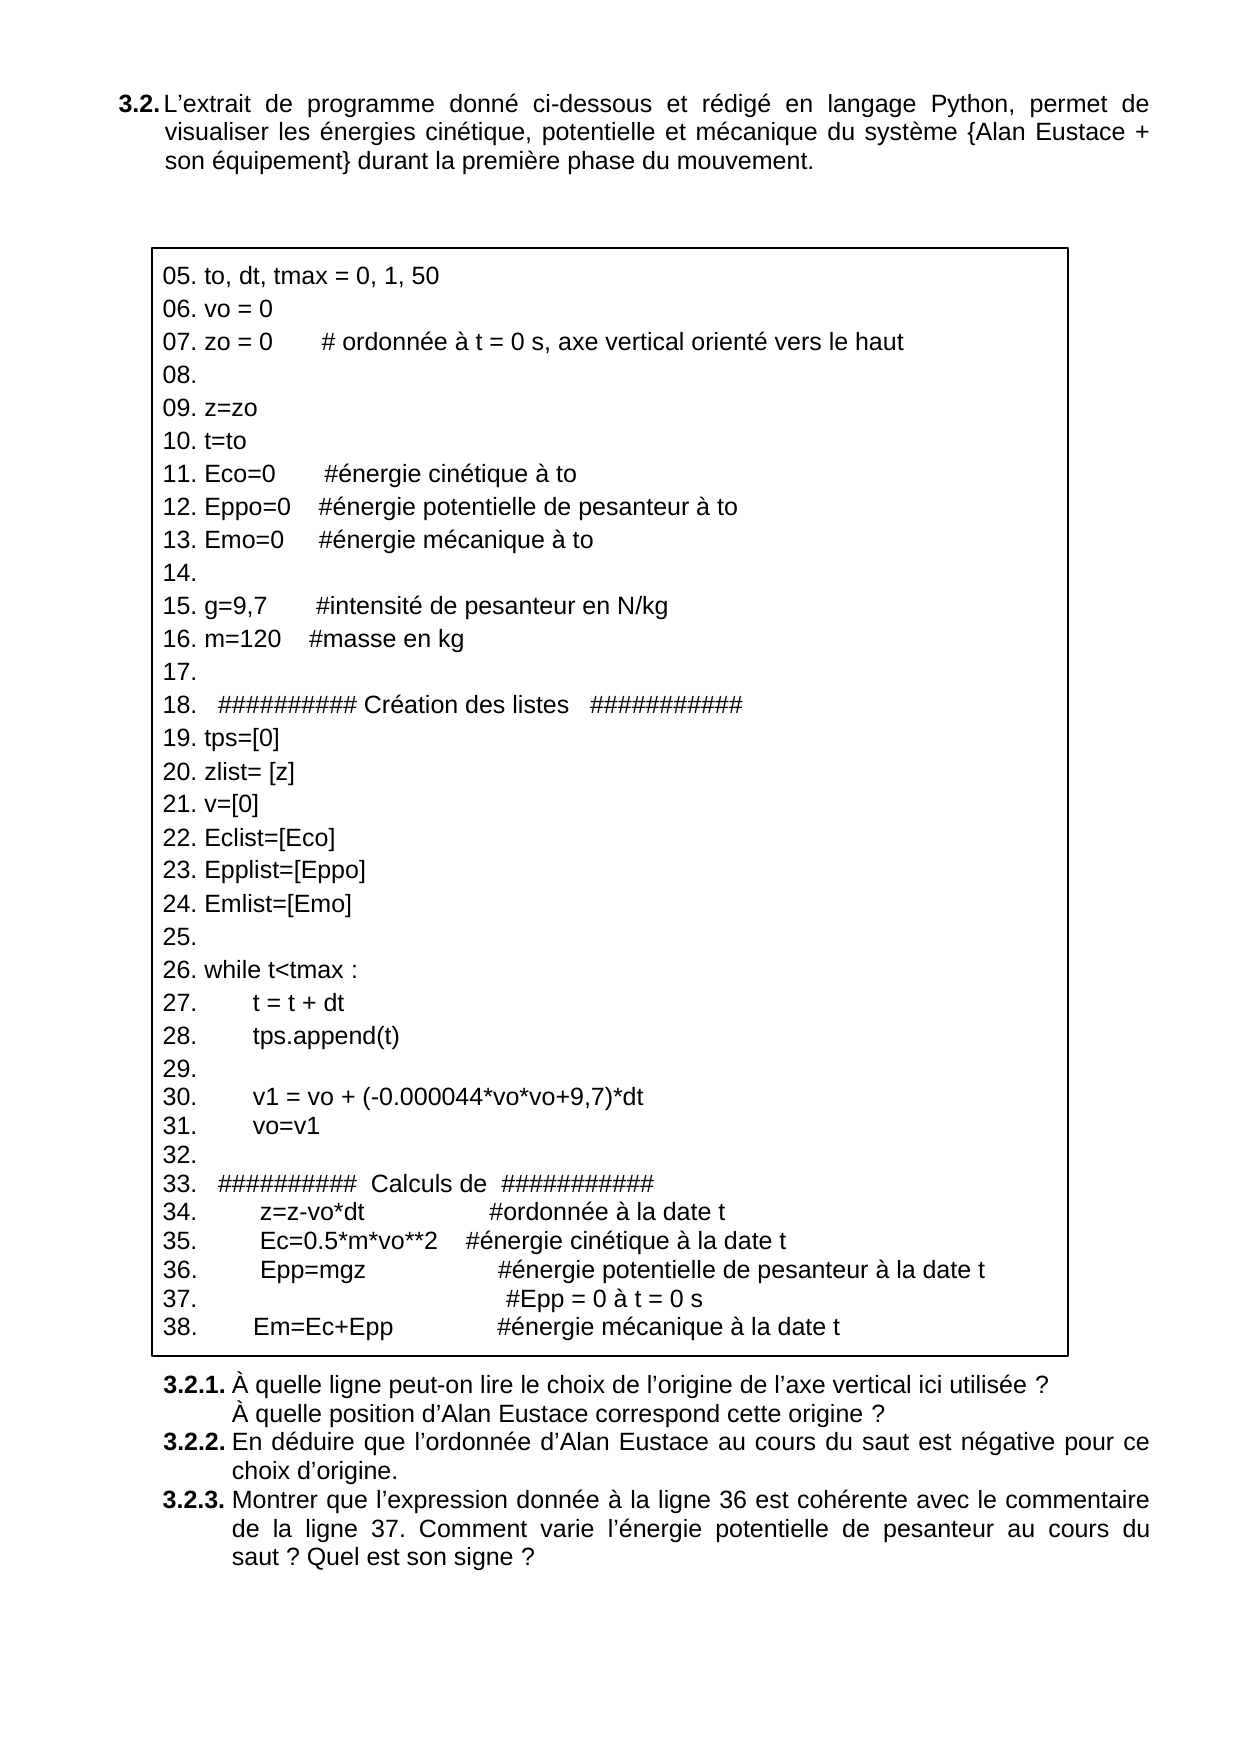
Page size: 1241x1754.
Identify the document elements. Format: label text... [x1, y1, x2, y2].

text [1069, 888, 1152, 917]
text [1069, 1054, 1152, 1082]
text [1069, 1111, 1152, 1140]
text [1069, 294, 1152, 323]
list En déduire que l’ordonnée d’Alan Eustace au cours du saut est négative pour ce choix d’origine. [163, 1427, 1152, 1485]
text [89, 954, 151, 983]
text 35. Ec=0.5*m*vo**2 #énergie cinétique à la date t [156, 1226, 1067, 1255]
text 24. Emlist=[Emo] [153, 888, 1067, 917]
text [89, 558, 151, 587]
text [1069, 690, 1152, 719]
text 13. Emo=0 #énergie mécanique à to [153, 525, 1067, 554]
text 30. v1 = vo + (-0.000044*vo*vo+9,7)*dt [156, 1082, 1067, 1111]
text [1069, 591, 1152, 620]
text 31. vo=v1 [156, 1111, 1067, 1140]
text 20. zlist= [z] [153, 756, 1067, 785]
text 07. zo = 0 # ordonnée à t = 0 s, axe vertical orienté vers le haut [153, 327, 1067, 356]
text [89, 657, 151, 686]
text 26. while t<tmax : [153, 954, 1067, 983]
list Montrer que l’expression donnée à la ligne 36 est cohérente avec le commentaire de la ligne 37. Comment varie l’énergie potentielle de pesanteur au cours du saut ? Quel est son signe ? [162, 1485, 1152, 1571]
text 06. vo = 0 [153, 294, 1067, 323]
text 33. ########## Calculs de ########### [156, 1169, 1067, 1197]
text [1069, 624, 1152, 653]
text [89, 624, 151, 653]
text 34. z=z-vo*dt #ordonnée à la date t [156, 1197, 1067, 1226]
text [89, 1021, 151, 1049]
text [89, 888, 151, 917]
text [89, 393, 151, 422]
text 21. v=[0] [153, 789, 1067, 818]
text [89, 690, 151, 719]
text [89, 426, 151, 455]
text 22. Eclist=[Eco] [153, 822, 1067, 851]
text [89, 723, 151, 752]
text [1069, 327, 1152, 356]
text 12. Eppo=0 #énergie potentielle de pesanteur à to [153, 492, 1067, 521]
text [89, 856, 151, 884]
text 09. z=zo [153, 393, 1067, 422]
text [89, 756, 151, 785]
text [1069, 723, 1152, 752]
text [89, 294, 151, 323]
text [1069, 558, 1152, 587]
list L’extrait de programme donné ci-dessous et rédigé en langage Python, permet de visualiser les énergies cinétique, potentielle et mécanique du système {Alan Eustace + son équipement} durant la première phase du mouvement. [118, 89, 1152, 175]
text 10. t=to [153, 426, 1067, 455]
text 19. tps=[0] [153, 723, 1067, 752]
text 27. t = t + dt [153, 988, 1067, 1016]
text 16. m=120 #masse en kg [153, 624, 1067, 653]
text [1069, 922, 1152, 950]
text 36. Epp=mgz #énergie potentielle de pesanteur à la date t [156, 1255, 1067, 1284]
text [1069, 459, 1152, 488]
text 25. [153, 922, 1067, 950]
text [89, 261, 151, 290]
text 11. Eco=0 #énergie cinétique à to [153, 459, 1067, 488]
text [1069, 988, 1152, 1016]
text [89, 492, 151, 521]
text [89, 822, 151, 851]
text 17. [153, 657, 1067, 686]
text [1069, 1021, 1152, 1049]
text [1069, 1312, 1152, 1341]
text 38. Em=Ec+Epp #énergie mécanique à la date t [156, 1312, 1067, 1341]
text [1069, 954, 1152, 983]
text [89, 360, 151, 389]
text 32. [156, 1140, 1067, 1169]
text [1069, 360, 1152, 389]
text [89, 327, 151, 356]
text [1069, 525, 1152, 554]
text [89, 525, 151, 554]
text [1069, 1284, 1152, 1312]
text [89, 988, 151, 1016]
text [89, 922, 151, 950]
text 37. #Epp = 0 à t = 0 s [156, 1284, 1067, 1312]
list À quelle ligne peut-on lire le choix de l’origine de l’axe vertical ici utilisée ? [163, 1370, 1152, 1399]
text [1069, 1255, 1152, 1284]
text [1069, 492, 1152, 521]
text 18. ########## Création des listes ########### [153, 690, 1067, 719]
text [1069, 856, 1152, 884]
text [89, 459, 151, 488]
text [1069, 426, 1152, 455]
text À quelle position d’Alan Eustace correspond cette origine ? [232, 1399, 1152, 1427]
text 29. [156, 1054, 1067, 1082]
text 23. Epplist=[Eppo] [153, 856, 1067, 884]
text [89, 789, 151, 818]
text 08. [153, 360, 1067, 389]
text 14. [153, 558, 1067, 587]
text [1069, 1140, 1152, 1169]
text [1069, 1197, 1152, 1226]
text [1069, 393, 1152, 422]
text 05. to, dt, tmax = 0, 1, 50 [153, 261, 1067, 290]
text [1069, 1169, 1152, 1197]
text [1069, 789, 1152, 818]
text [1069, 756, 1152, 785]
text [1069, 1226, 1152, 1255]
text [1069, 261, 1152, 290]
text 15. g=9,7 #intensité de pesanteur en N/kg [153, 591, 1067, 620]
text [1069, 822, 1152, 851]
text [89, 591, 151, 620]
text [1069, 1082, 1152, 1111]
text 28. tps.append(t) [153, 1021, 1067, 1049]
text [1069, 657, 1152, 686]
